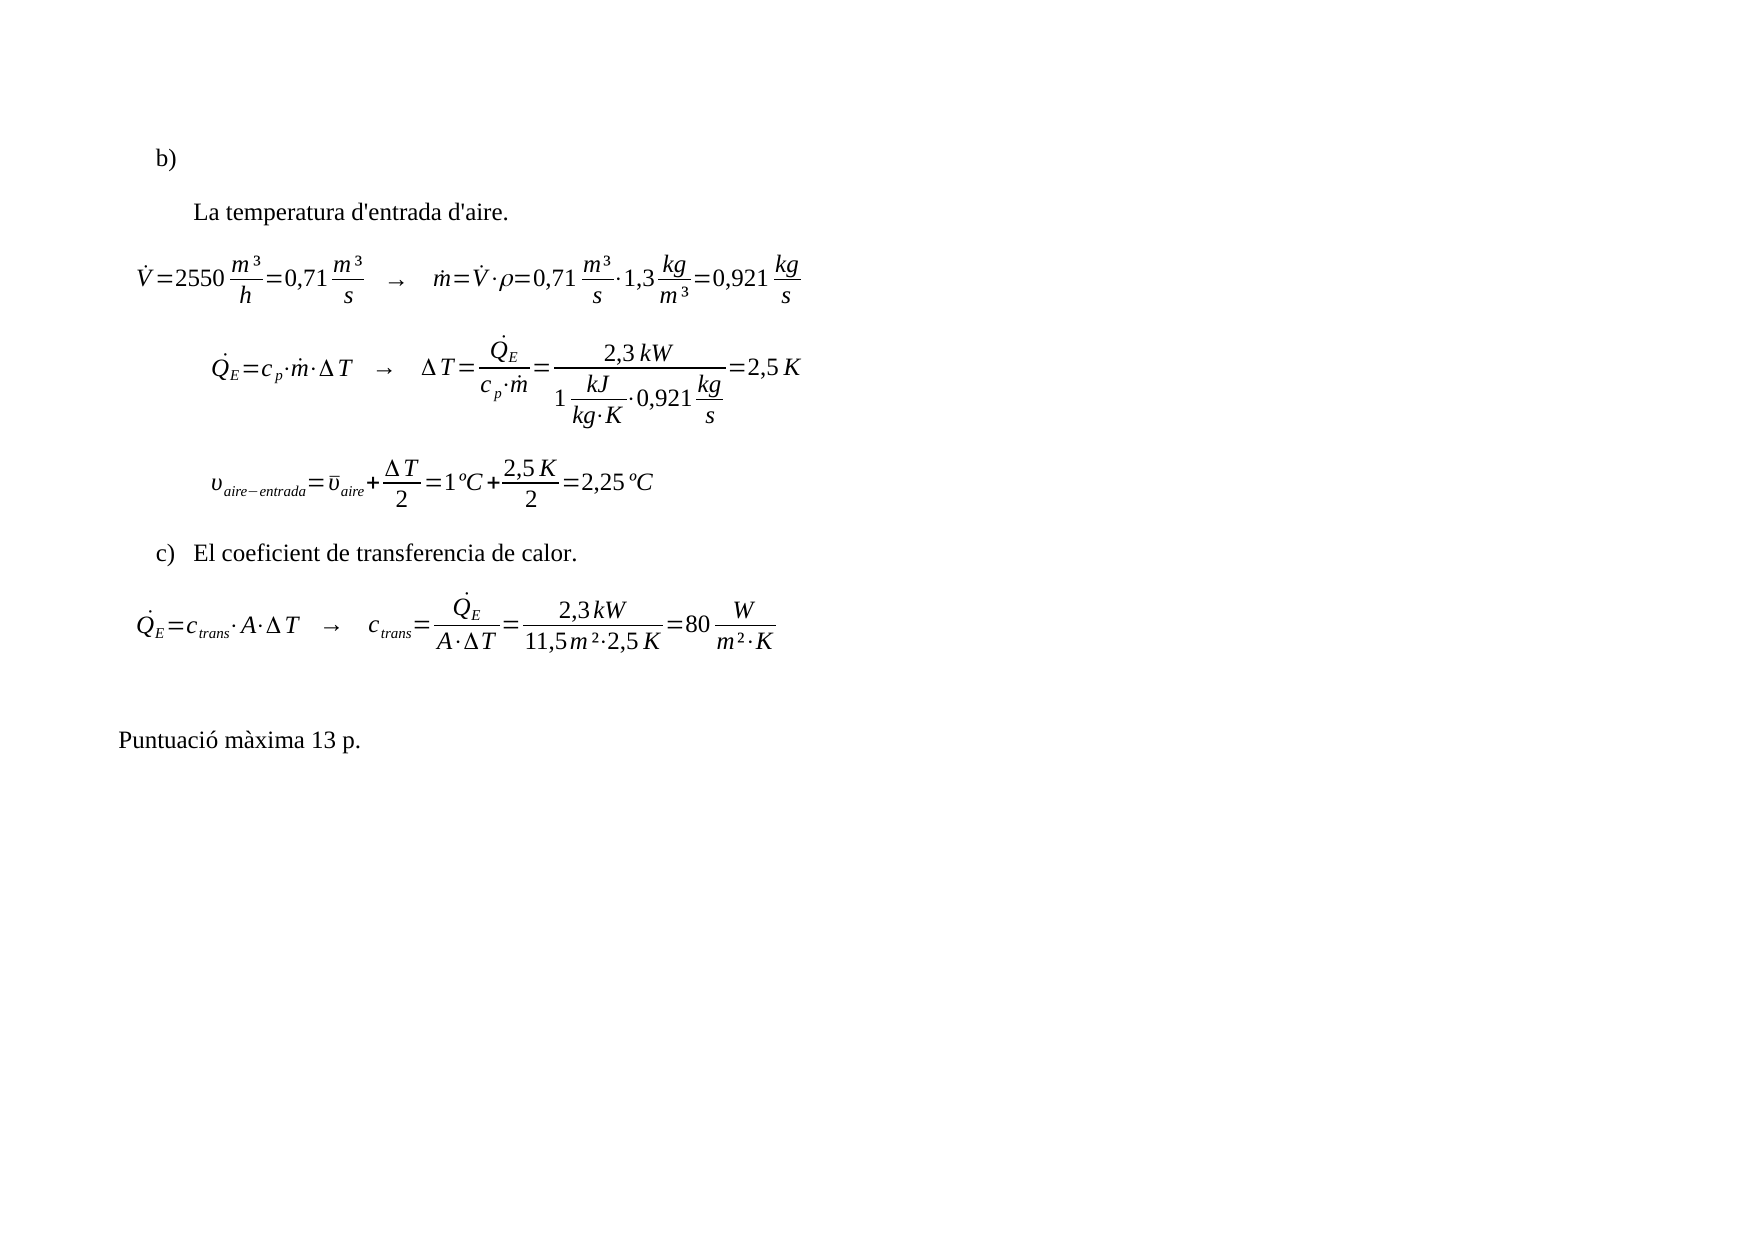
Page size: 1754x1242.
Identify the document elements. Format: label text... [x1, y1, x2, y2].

text Puntuació màxima 13 p. [118, 725, 1636, 754]
list La temperatura d'entrada d'aire. [156, 197, 1636, 226]
list El coeficient de transferencia de calor. [156, 538, 1636, 567]
text → [118, 592, 1636, 655]
text → [118, 251, 1636, 309]
text → [118, 334, 1636, 429]
